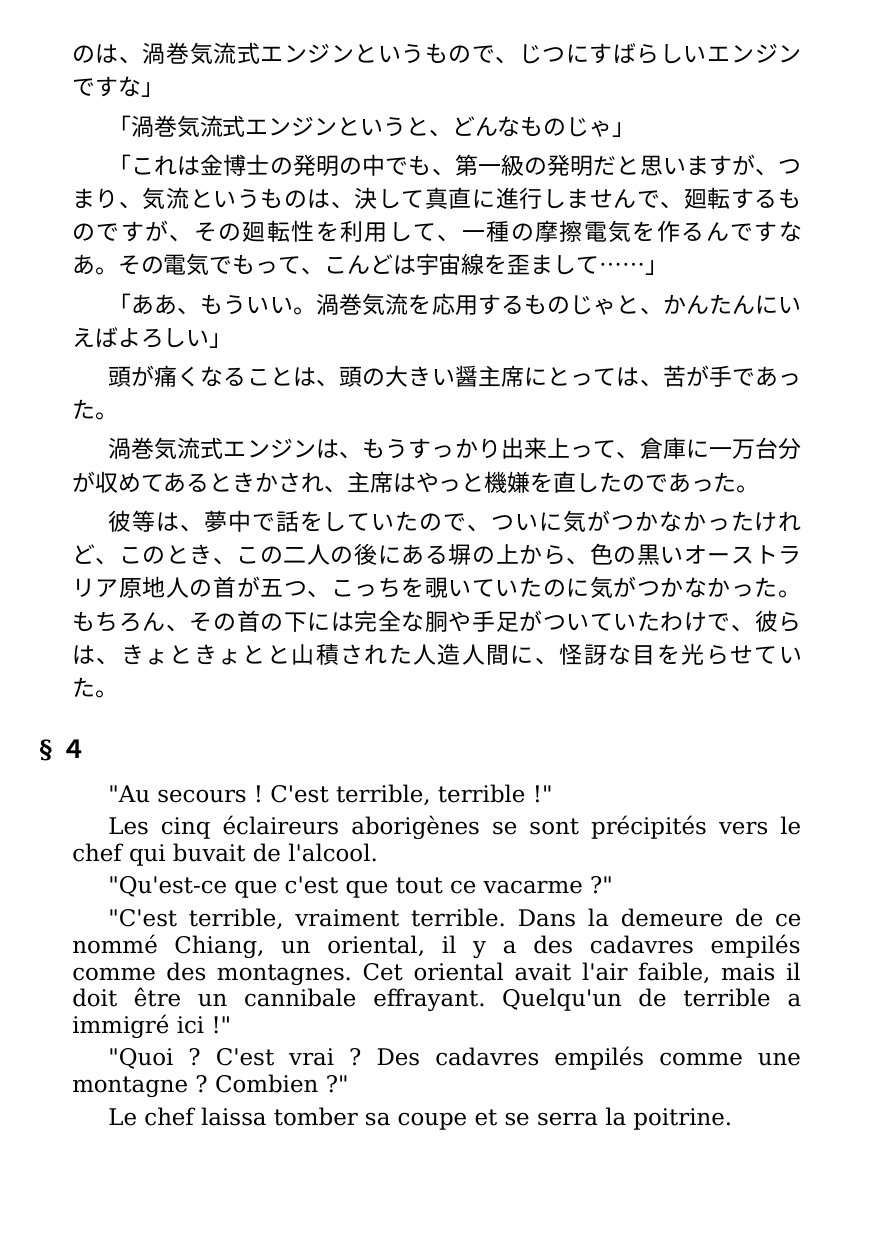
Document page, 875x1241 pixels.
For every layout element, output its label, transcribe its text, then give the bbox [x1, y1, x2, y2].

text 頭が痛くなることは、頭の大きい醤主席にとっては、苦が手であった。 [72, 359, 802, 425]
text "Au secours ! C'est terrible, terrible !" [72, 781, 802, 807]
text 「これは金博士の発明の中でも、第一級の発明だと思いますが、つまり、気流というものは、決して真直に進行しませんで、廻転するものですが、その廻転性を利用して、一種の摩擦電気を作るんですなあ。その電気でもって、こんどは宇宙線を歪まして……」 [72, 148, 802, 281]
text "Quoi ? C'est vrai ? Des cadavres empilés comme une montagne ? Combien ?" [72, 1044, 802, 1098]
text 「渦巻気流式エンジンというと、どんなものじゃ」 [72, 108, 802, 142]
text 渦巻気流式エンジンは、もうすっかり出来上って、倉庫に一万台分が収めてあるときかされ、主席はやっと機嫌を直したのであった。 [72, 431, 802, 498]
text 「ああ、もういい。渦巻気流を応用するものじゃと、かんたんにいえばよろしい」 [72, 286, 802, 353]
text 彼等は、夢中で話をしていたので、ついに気がつかなかったけれど、このとき、この二人の後にある塀の上から、色の黒いオーストラリア原地人の首が五つ、こっちを覗いていたのに気がつかなかった。もちろん、その首の下には完全な胴や手足がついていたわけで、彼らは、きょときょとと山積された人造人間に、怪訝な目を光らせていた。 [72, 504, 802, 703]
text "Qu'est-ce que c'est que tout ce vacarme ?" [72, 873, 802, 899]
text Les cinq éclaireurs aborigènes se sont précipités vers le chef qui buvait de l'alcool. [72, 813, 802, 867]
text "C'est terrible, vraiment terrible. Dans la demeure de ce nommé Chiang, un oriental, il y a des cadavres empilés comme des montagnes. Cet oriental avait l'air faible, mais il doit être un cannibale effrayant. Quelqu'un de terrible a immigré ici !" [72, 905, 802, 1039]
text のは、渦巻気流式エンジンというもので、じつにすばらしいエンジンですな」 [72, 36, 802, 102]
subtitle § ４ [36, 727, 838, 769]
text Le chef laissa tomber sa coupe et se serra la poitrine. [72, 1104, 802, 1131]
